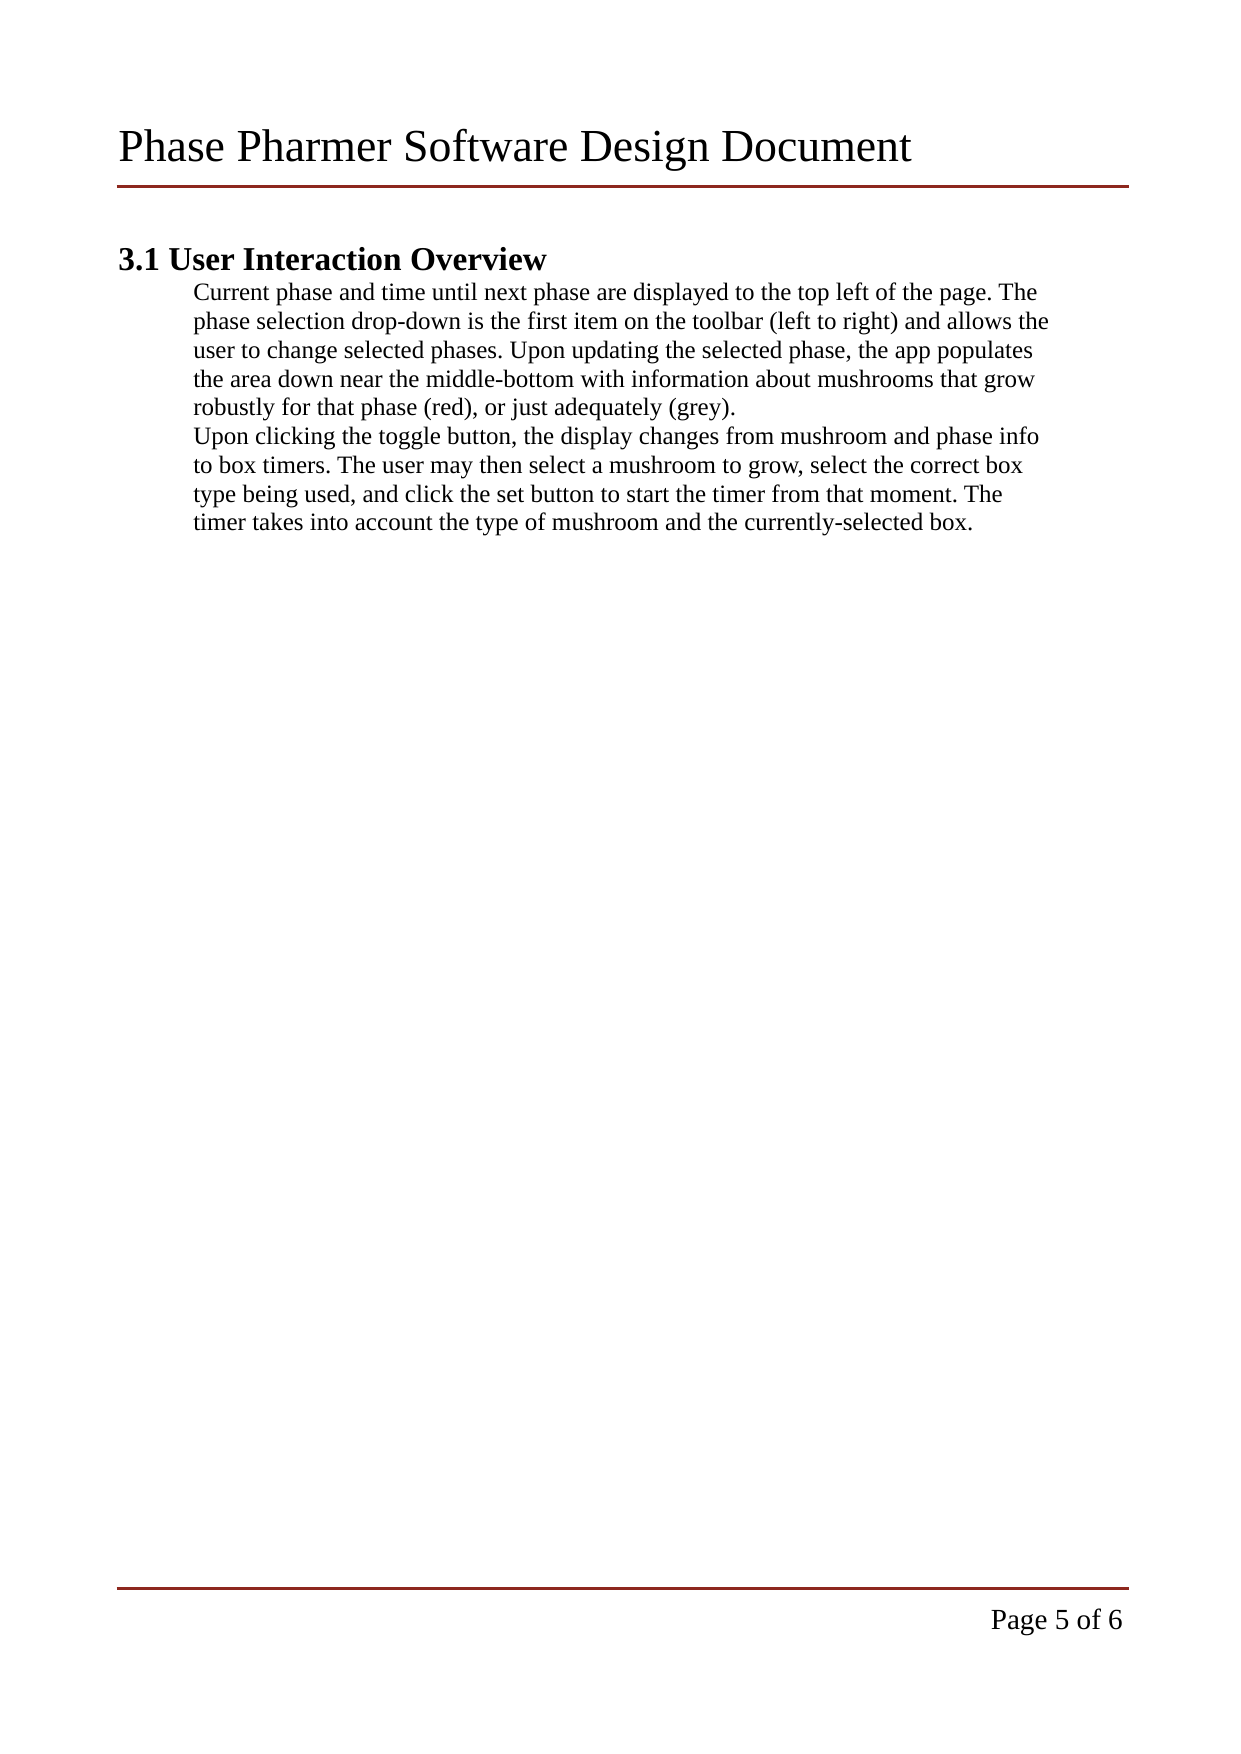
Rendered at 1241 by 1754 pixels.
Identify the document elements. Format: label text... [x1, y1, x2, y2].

text Upon clicking the toggle button, the display changes from mushroom and phase info to box timers. The user may then select a mushroom to grow, select the correct box type being used, and click the set button to start the timer from that moment. The timer takes into account the type of mushroom and the currently-selected box. [193, 421, 1057, 536]
text 3.1 User Interaction Overview [118, 239, 1122, 277]
text Current phase and time until next phase are displayed to the top left of the page. The phase selection drop-down is the first item on the toolbar (left to right) and allows the user to change selected phases. Upon updating the selected phase, the app populates the area down near the middle-bottom with information about mushrooms that grow robustly for that phase (red), or just adequately (grey). [193, 277, 1057, 421]
